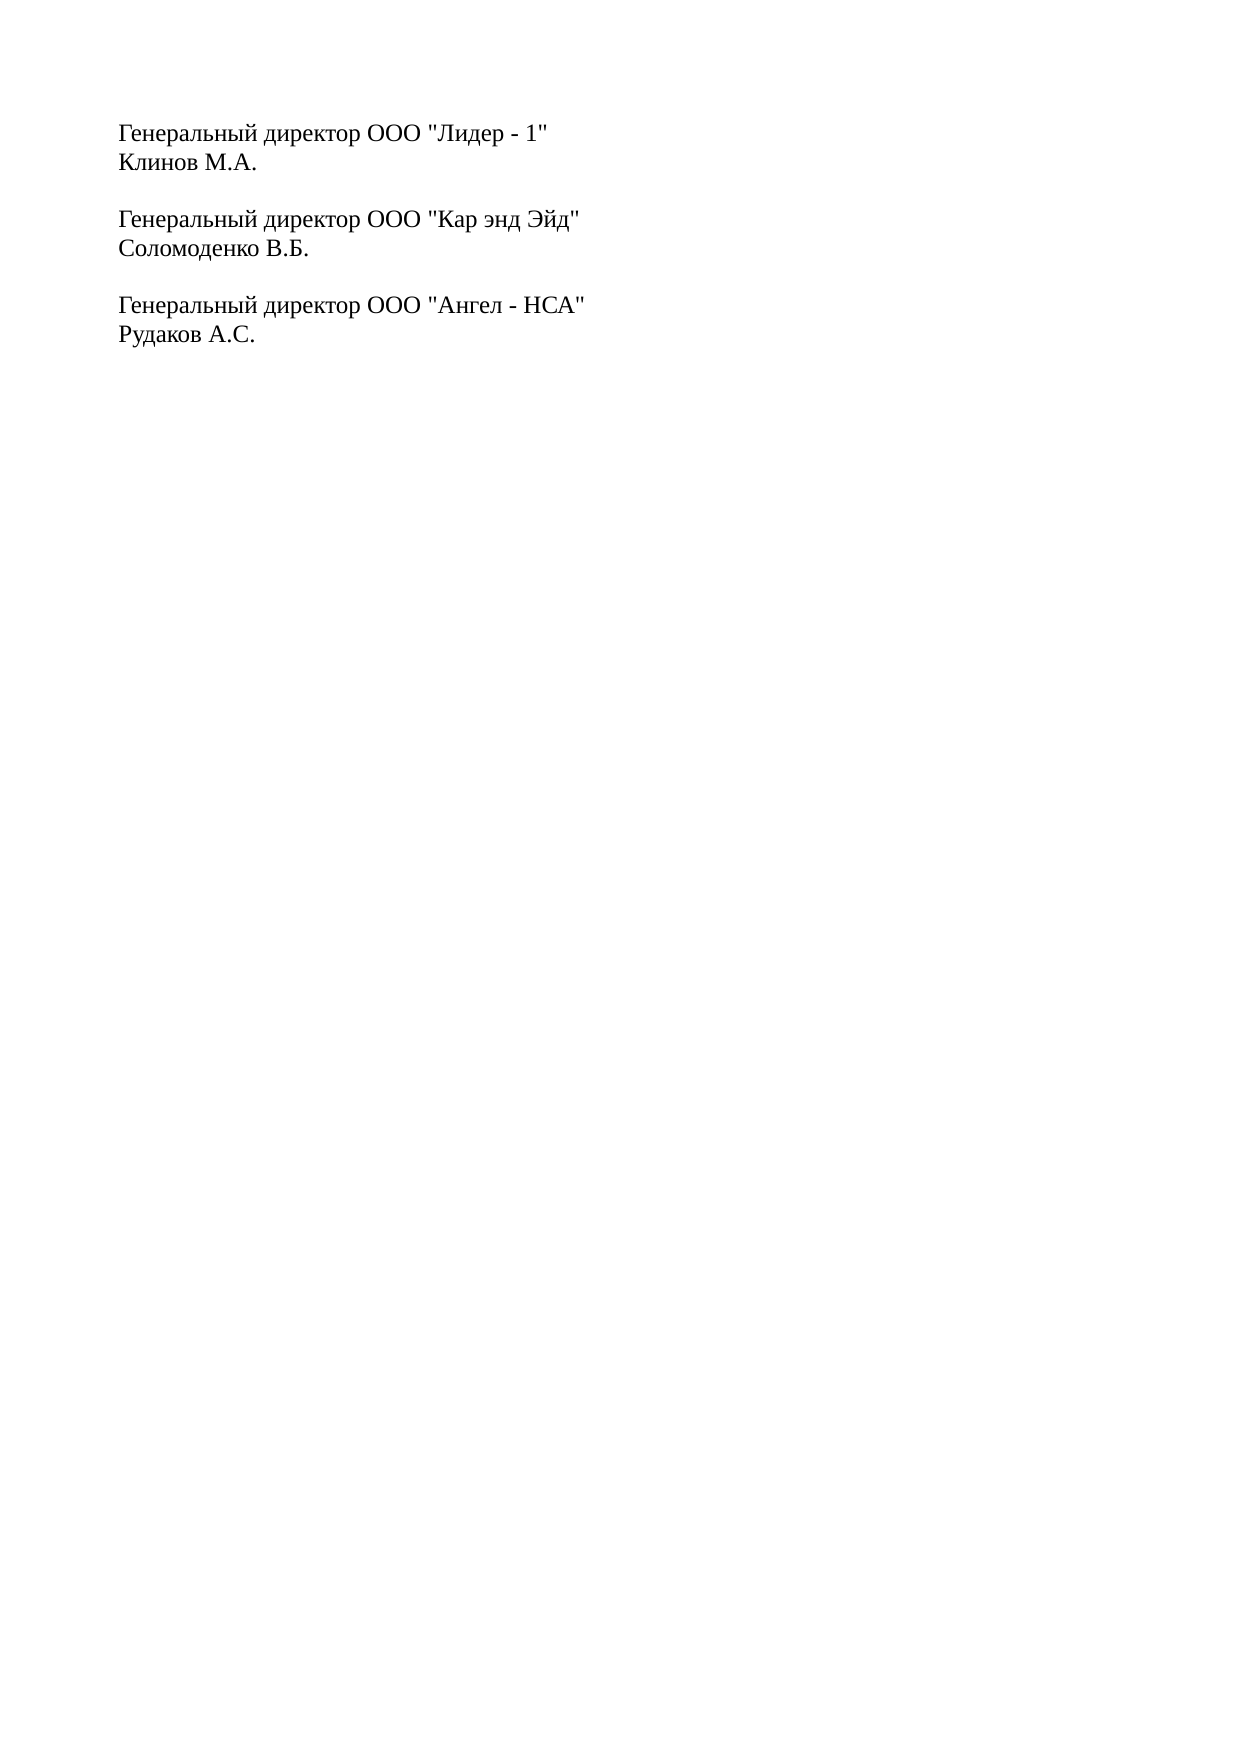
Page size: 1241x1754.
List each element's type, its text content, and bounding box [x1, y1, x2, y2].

text Рудаков А.С. [118, 319, 1122, 348]
text Генеральный директор ООО "Кар энд Эйд" [118, 204, 1122, 233]
text Клинов М.А. [118, 147, 1122, 176]
text Генеральный директор ООО "Лидер - 1" [118, 118, 1122, 147]
text Соломоденко В.Б. [118, 233, 1122, 262]
text Генеральный директор ООО "Ангел - НСА" [118, 291, 1122, 319]
